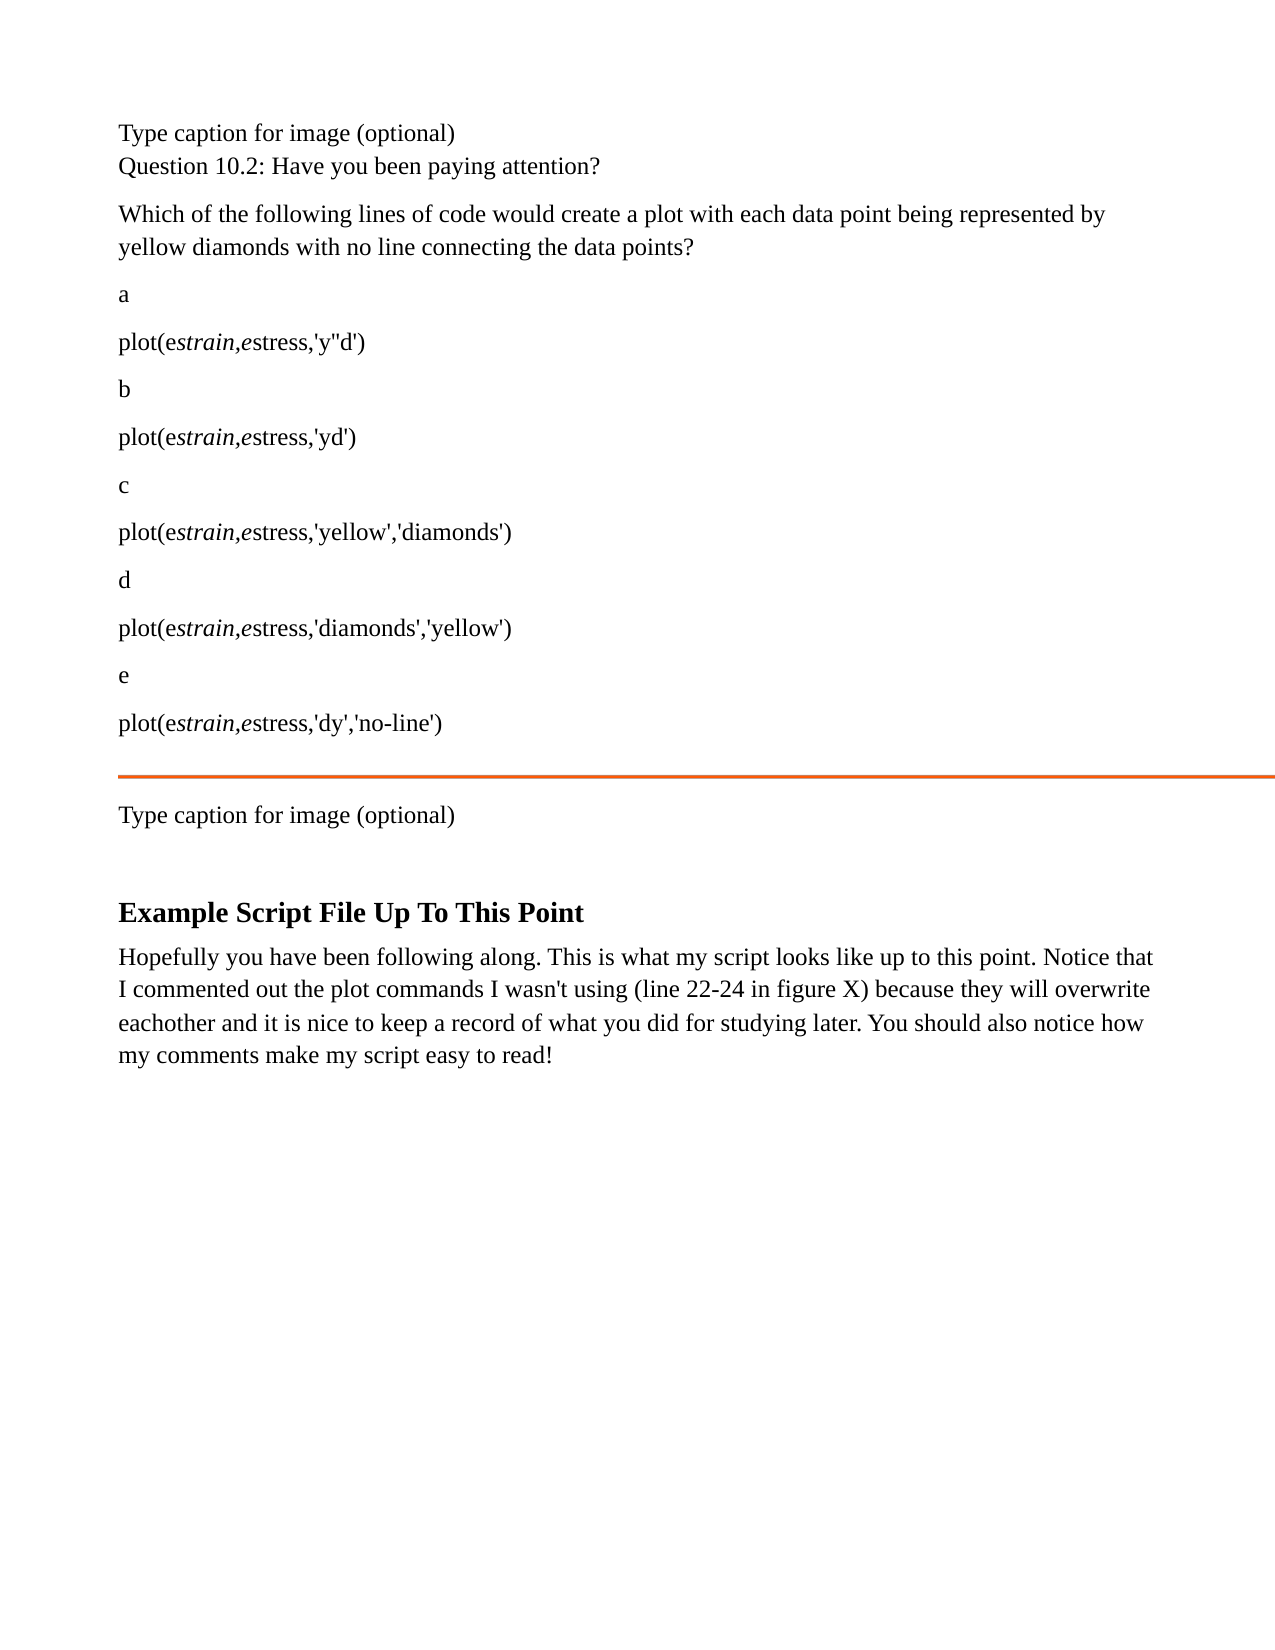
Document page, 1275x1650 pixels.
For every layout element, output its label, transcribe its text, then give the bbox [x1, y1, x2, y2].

text plot(estrain,estress,'yd') [118, 422, 1157, 451]
text Question 10.2: Have you been paying attention? [118, 151, 1157, 180]
text b [118, 374, 1157, 403]
text Type caption for image (optional) [118, 118, 1157, 147]
text plot(estrain,estress,'diamonds','yellow') [118, 613, 1157, 641]
text Which of the following lines of code would create a plot with each data point being represented by yellow diamonds with no line connecting the data points? [118, 199, 1157, 261]
text plot(estrain,estress,'y''d') [118, 327, 1157, 356]
text e [118, 660, 1157, 689]
text Hopefully you have been following along. This is what my script looks like up to this point. Notice that I commented out the plot commands I wasn't using (line 22-24 in figure X) because they will overwrite eachother and it is nice to keep a record of what you did for studying later. You should also notice how my comments make my script easy to read! [118, 942, 1157, 1069]
text plot(estrain,estress,'yellow','diamonds') [118, 517, 1157, 546]
text plot(estrain,estress,'dy','no-line') [118, 708, 1157, 737]
text d [118, 565, 1157, 594]
text c [118, 470, 1157, 498]
text Type caption for image (optional) [118, 800, 1157, 829]
subtitle Example Script File Up To This Point [118, 896, 1157, 929]
text a [118, 279, 1157, 308]
picture [118, 755, 1275, 796]
